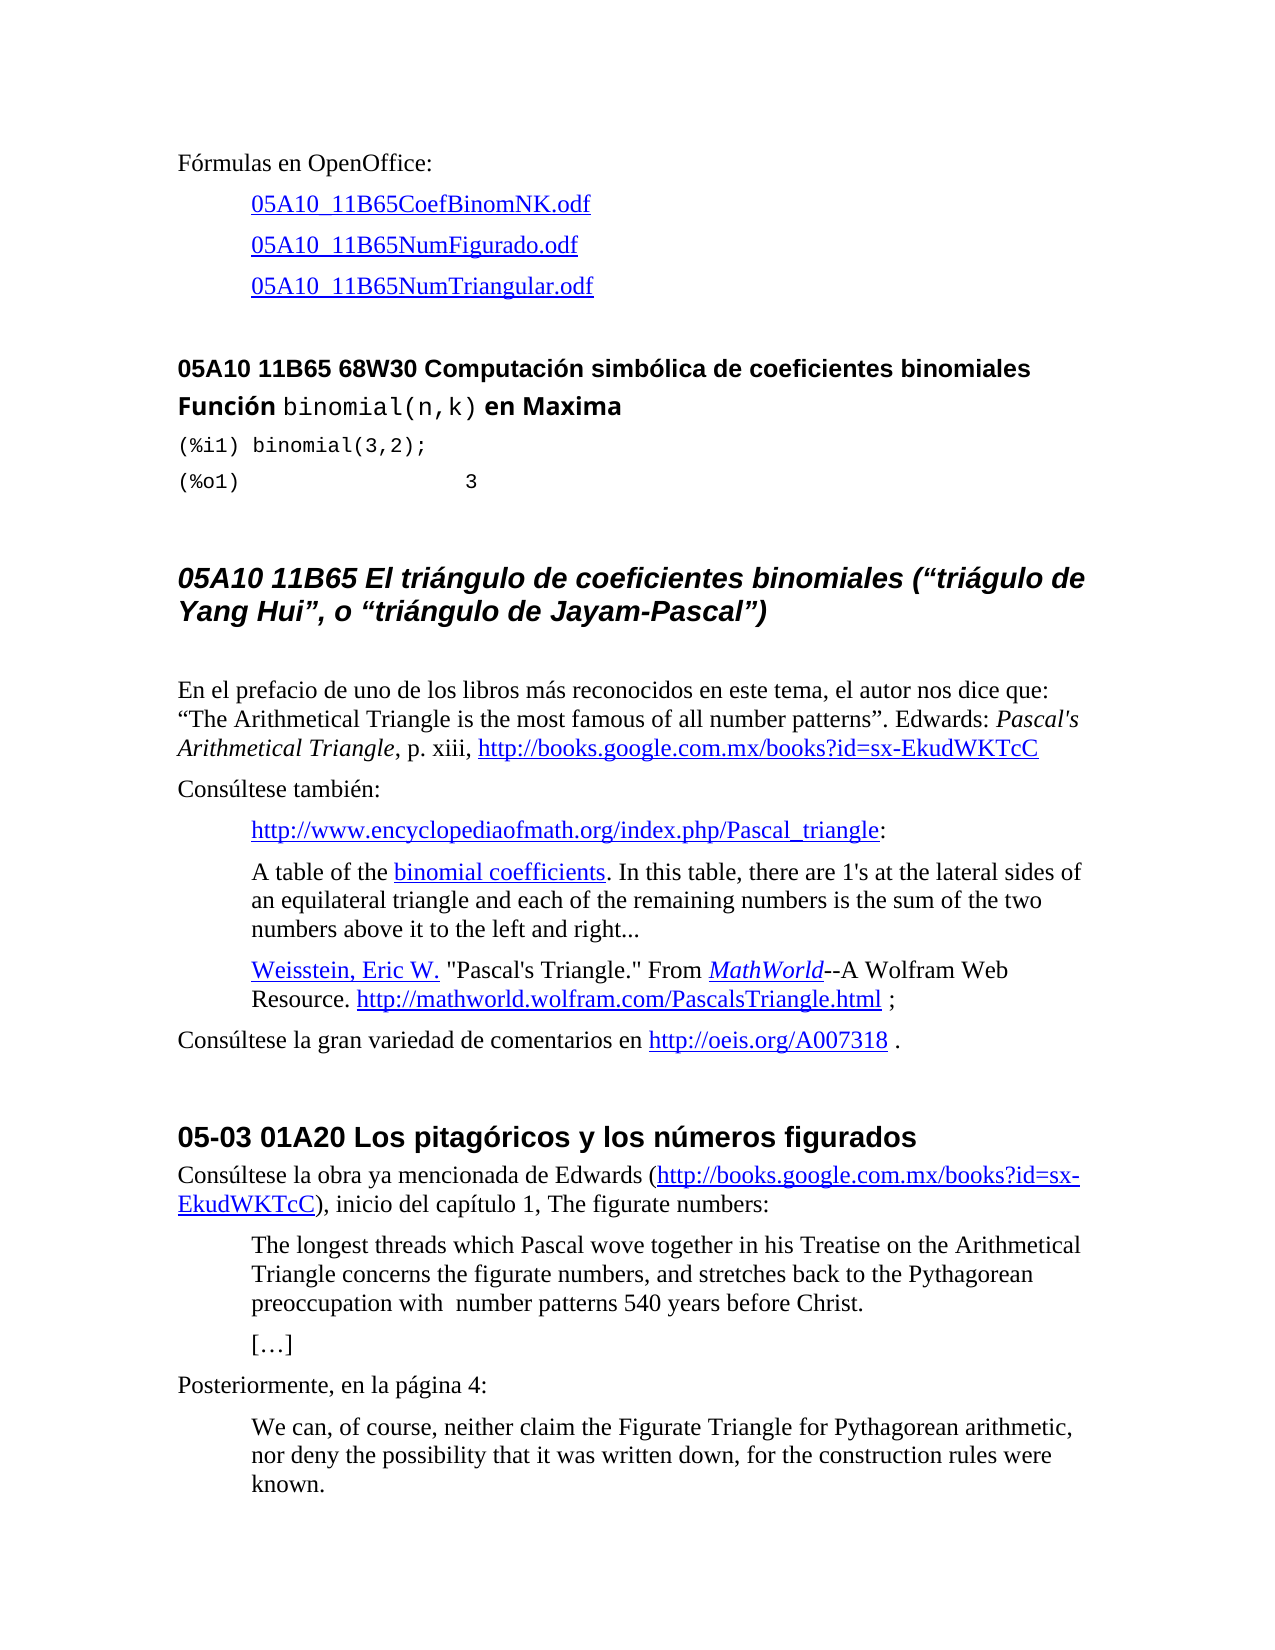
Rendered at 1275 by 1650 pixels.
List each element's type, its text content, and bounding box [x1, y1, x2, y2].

text […] [251, 1329, 1098, 1358]
text http://www.encyclopediaofmath.org/index.php/Pascal_triangle: [251, 816, 1098, 844]
text Posteriormente, en la página 4: [177, 1370, 1098, 1399]
text (%i1) binomial(3,2); [177, 435, 1098, 458]
text We can, of course, neither claim the Figurate Triangle for Pythagorean arithmetic, nor deny the possibility that it was written down, for the construction rules were known. [251, 1412, 1098, 1498]
text Weisstein, Eric W. "Pascal's Triangle." From MathWorld--A Wolfram Web Resource. http://mathworld.wolfram.com/PascalsTriangle.html ; [251, 956, 1098, 1013]
text 05A10_11B65NumTriangular.odf [251, 271, 1098, 300]
text Consúltese también: [177, 774, 1098, 803]
subtitle 05A10 11B65 68W30 Computación simbólica de coeficientes binomiales [177, 354, 1098, 383]
text Consúltese la obra ya mencionada de Edwards (http://books.google.com.mx/books?id=sx-EkudWKTcC), inicio del capítulo 1, The figurate numbers: [177, 1160, 1098, 1218]
text (%o1) 3 [177, 471, 1098, 495]
text 05A10_11B65CoefBinomNK.odf [251, 189, 1098, 218]
text The longest threads which Pascal wove together in his Treatise on the Arithmetical Triangle concerns the figurate numbers, and stretches back to the Pythagorean preoccupation with number patterns 540 years before Christ. [251, 1230, 1098, 1317]
text Consúltese la gran variedad de comentarios en http://oeis.org/A007318 . [177, 1026, 1098, 1054]
text Fórmulas en OpenOffice: [177, 148, 1098, 176]
text 05A10_11B65NumFigurado.odf [251, 230, 1098, 259]
subtitle 05A10 11B65 El triángulo de coeficientes binomiales (“triágulo de Yang Hui”, o “triángulo de Jayam-Pascal”) [177, 561, 1098, 628]
text En el prefacio de uno de los libros más reconocidos en este tema, el autor nos dice que: “The Arithmetical Triangle is the most famous of all number patterns”. Edwards: Pascal's Arithmetical Triangle, p. xiii, http://books.google.com.mx/books?id=sx-EkudWKTcC [177, 676, 1098, 762]
subtitle 05-03 01A20 Los pitagóricos y los números figurados [177, 1121, 1098, 1154]
text A table of the binomial coefficients. In this table, there are 1's at the lateral sides of an equilateral triangle and each of the remaining numbers is the sum of the two numbers above it to the left and right... [251, 857, 1098, 943]
subtitle Función binomial(n,k) en Maxima [177, 389, 1098, 423]
